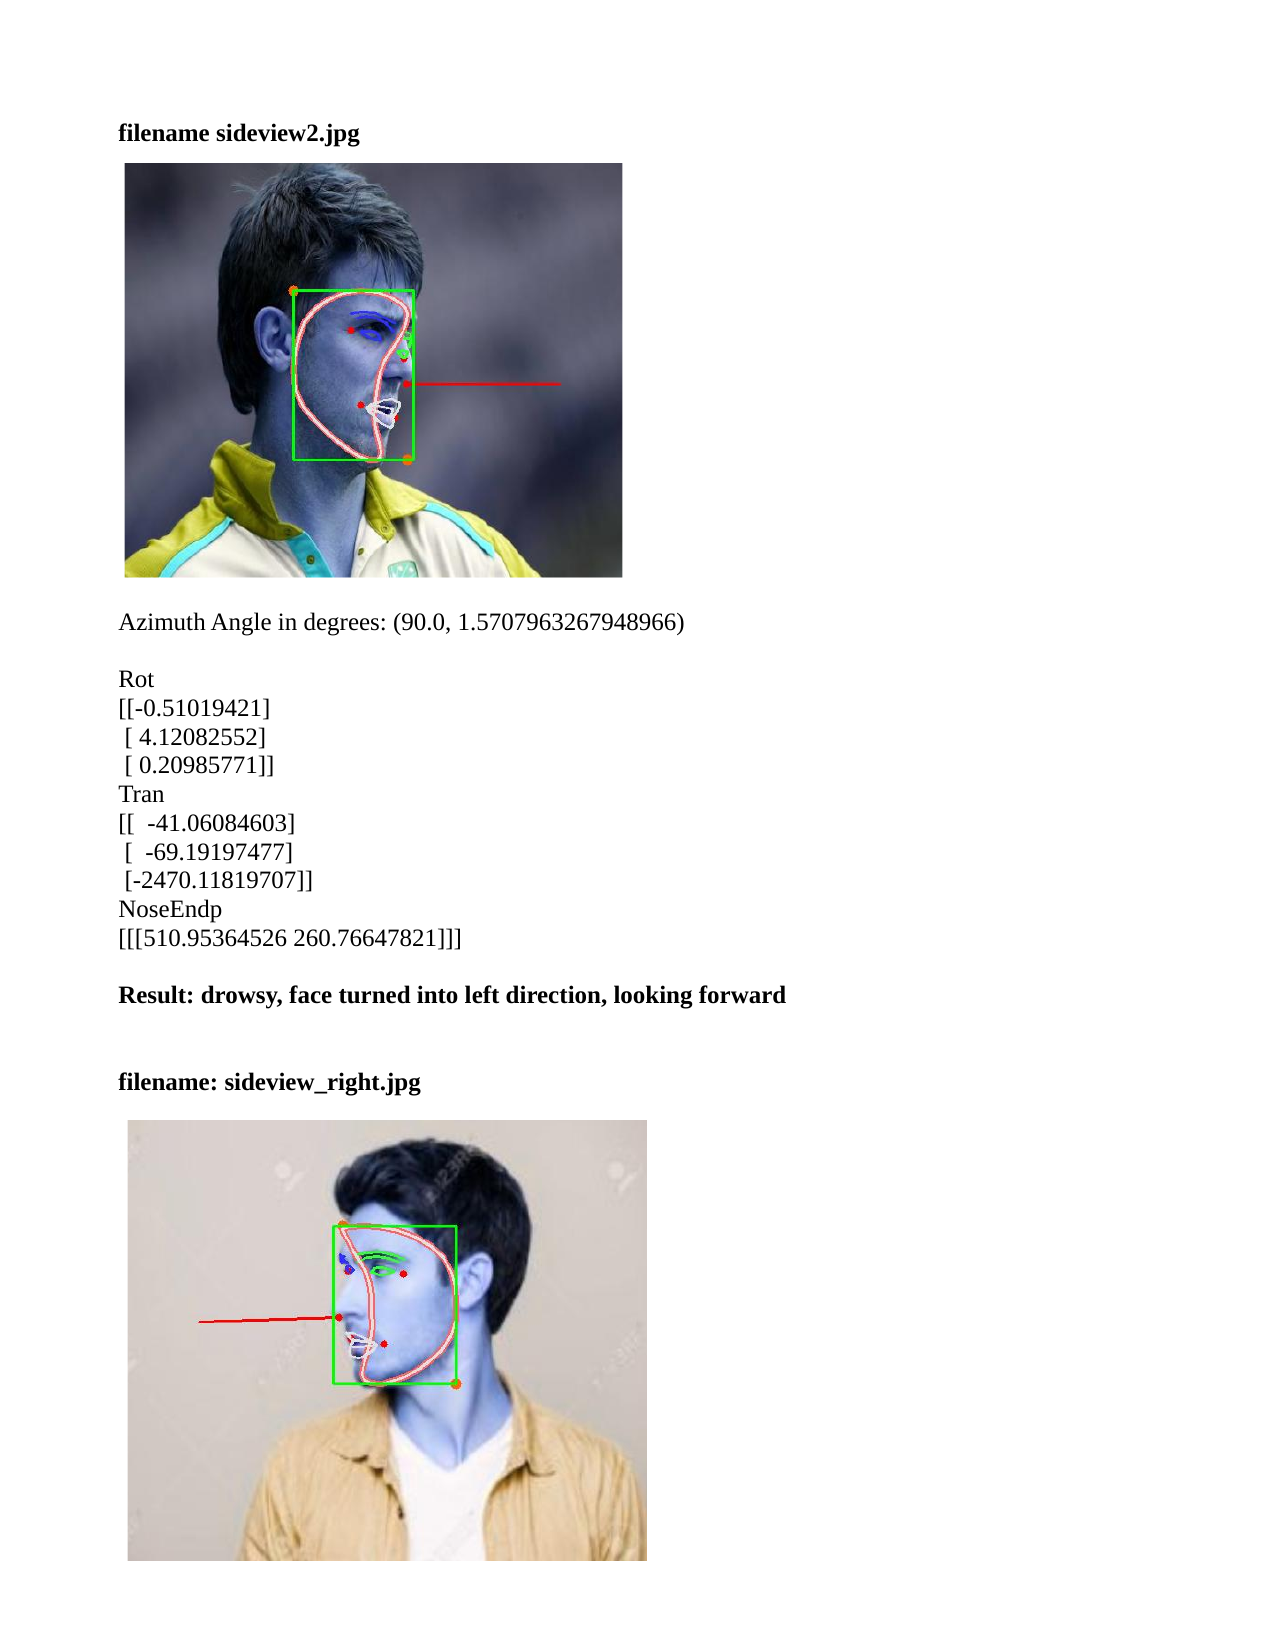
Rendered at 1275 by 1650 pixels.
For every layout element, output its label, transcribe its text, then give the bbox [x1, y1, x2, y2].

text [[-0.51019421] [118, 693, 1157, 722]
text [ -69.19197477] [118, 837, 1157, 866]
text filename sideview2.jpg [118, 118, 1157, 147]
text NoseEndp [118, 894, 1157, 923]
text [[[510.95364526 260.76647821]]] [118, 923, 1157, 952]
text Azimuth Angle in degrees: (90.0, 1.5707963267948966) [118, 607, 1157, 636]
text Tran [118, 779, 1157, 808]
text Rot [118, 664, 1157, 693]
text filename: sideview_right.jpg [118, 1067, 1157, 1096]
text [-2470.11819707]] [118, 866, 1157, 894]
picture [127, 1120, 647, 1561]
text [[ -41.06084603] [118, 808, 1157, 837]
picture [124, 163, 623, 578]
text Result: drowsy, face turned into left direction, looking forward [118, 981, 1157, 1009]
text [ 0.20985771]] [118, 751, 1157, 779]
text [ 4.12082552] [118, 722, 1157, 751]
